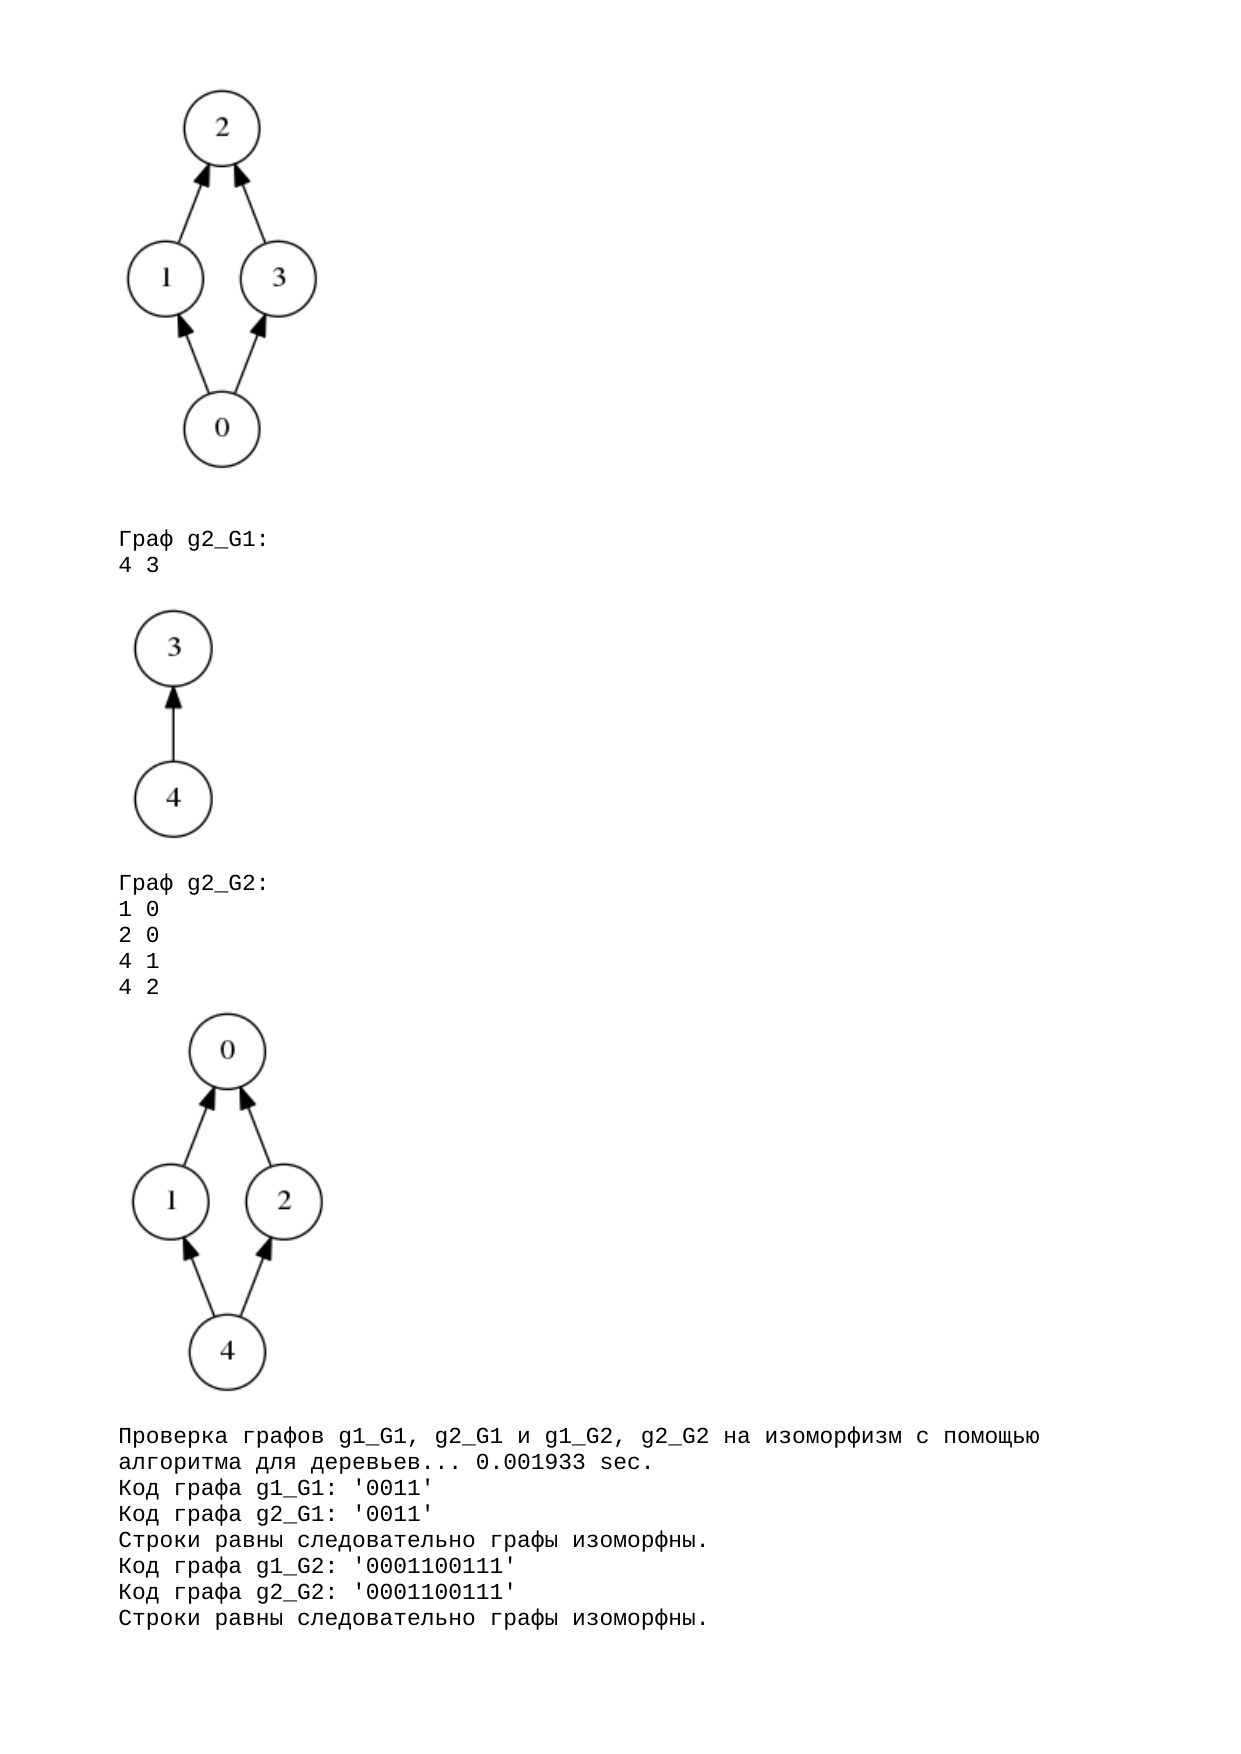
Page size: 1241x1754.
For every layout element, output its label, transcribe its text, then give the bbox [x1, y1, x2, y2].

text 4 2 [118, 975, 1122, 1001]
text 1 0 [118, 897, 1122, 923]
text Проверка графов g1_G1, g2_G1 и g1_G2, g2_G2 на изоморфизм с помощью алгоритма для деревьев... 0.001933 sec. [118, 1424, 1122, 1476]
picture [125, 1006, 331, 1399]
text 4 3 [118, 553, 1122, 579]
text Строки равны следовательно графы изоморфны. [118, 1528, 1122, 1554]
text Строки равны следовательно графы изоморфны. [118, 1606, 1122, 1632]
text Код графа g1_G1: '0011' [118, 1476, 1122, 1502]
text Код графа g1_G2: '0001100111' [118, 1554, 1122, 1580]
picture [120, 83, 325, 476]
text Граф g2_G1: [118, 527, 1122, 553]
text Код графа g2_G2: '0001100111' [118, 1580, 1122, 1606]
text Граф g2_G2: [118, 872, 1122, 897]
text Код графа g2_G1: '0011' [118, 1502, 1122, 1528]
text 2 0 [118, 923, 1122, 949]
text 4 1 [118, 949, 1122, 975]
picture [127, 603, 220, 846]
